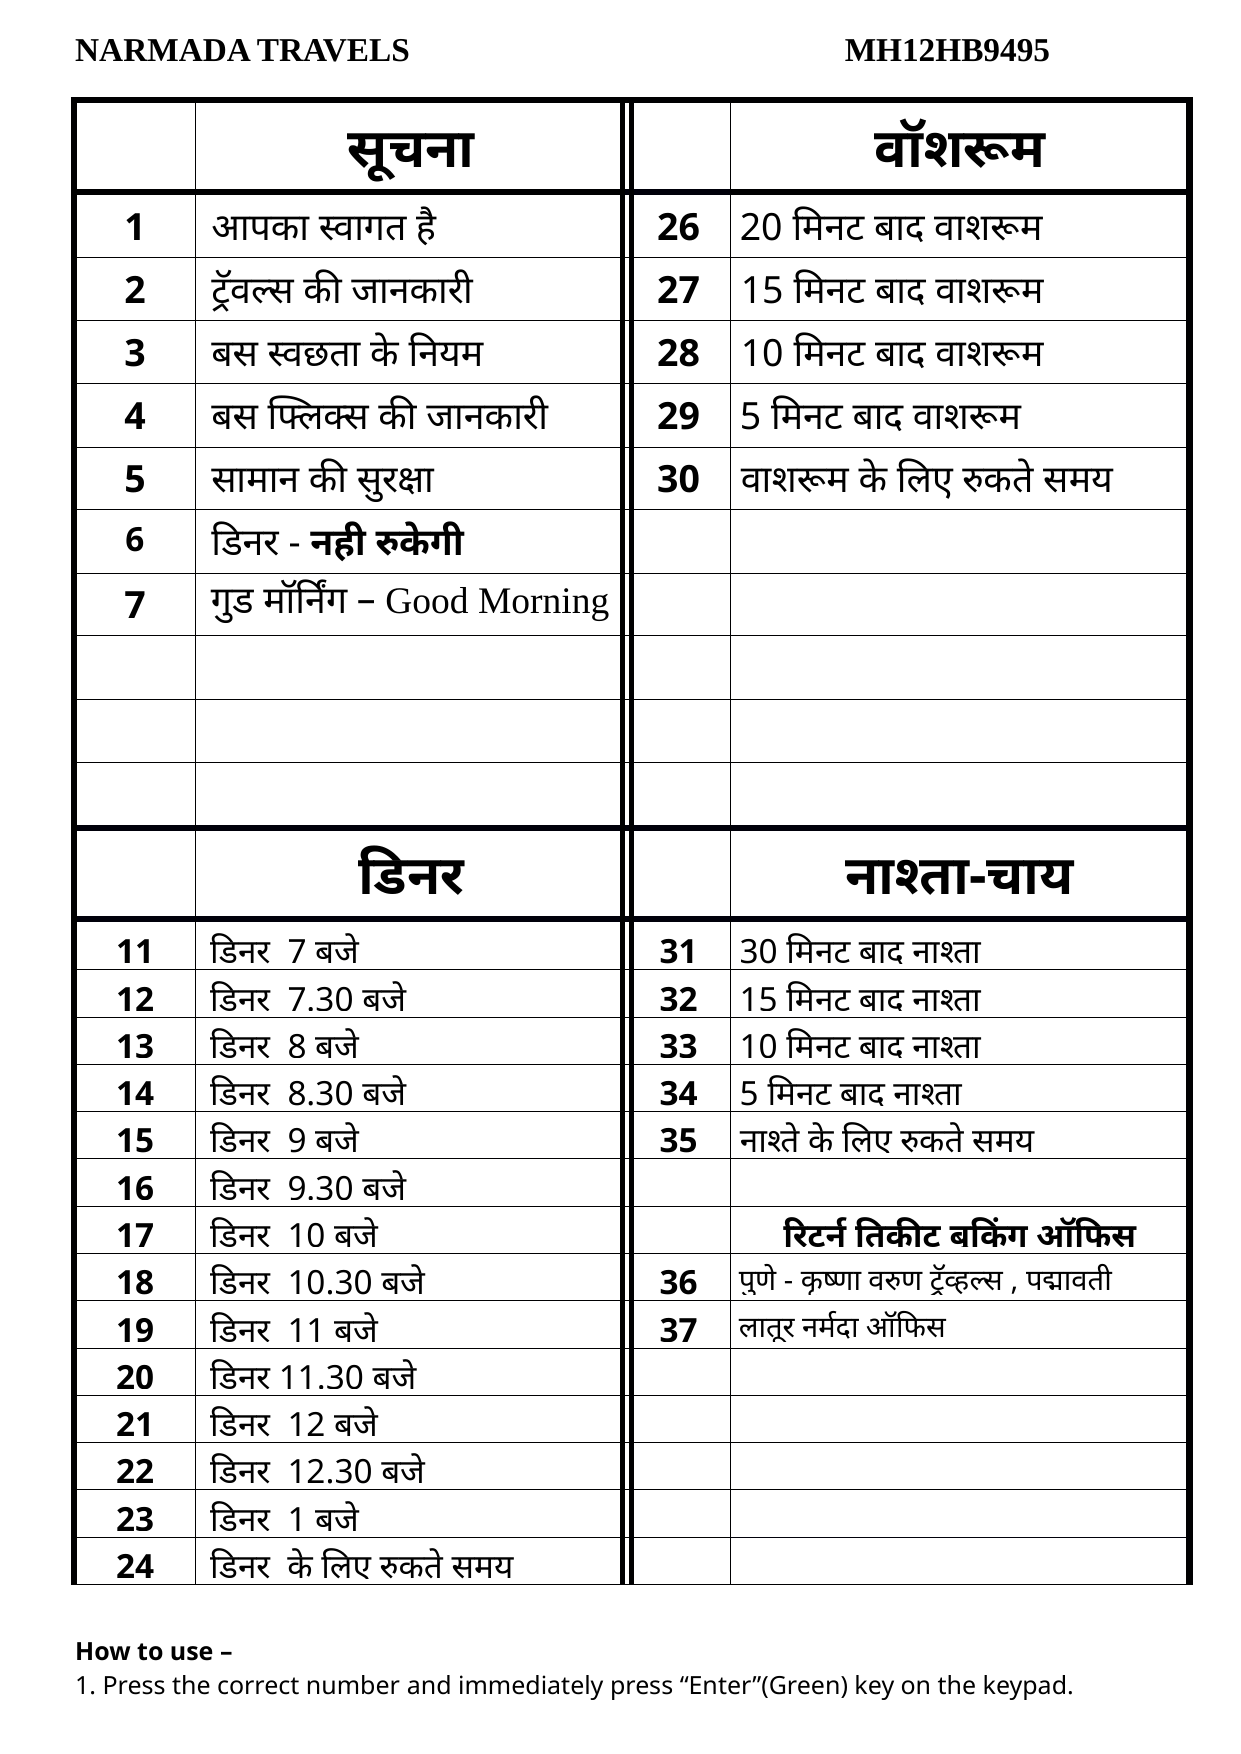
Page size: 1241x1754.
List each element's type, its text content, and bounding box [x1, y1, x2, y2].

table_cell वाशरूम के लिए रुकते समय [731, 448, 1186, 509]
table_cell [196, 636, 620, 698]
table_cell 15 मिनट बाद वाशरूम [731, 258, 1186, 320]
table_cell [634, 574, 730, 635]
table_cell [77, 831, 195, 916]
table_cell 33 [634, 1018, 730, 1064]
table_cell डिनर 8 बजे [196, 1018, 620, 1064]
table_cell डिनर 12.30 बजे [196, 1443, 620, 1489]
table_cell [731, 1159, 1186, 1206]
table_cell 15 [77, 1112, 195, 1158]
table_cell 27 [634, 258, 730, 320]
table_cell [196, 700, 620, 761]
table_cell 29 [634, 384, 730, 446]
table_cell 10 मिनट बाद वाशरूम [731, 321, 1186, 383]
table_cell [77, 700, 195, 761]
table_cell [196, 763, 620, 824]
table_cell 4 [77, 384, 195, 446]
table_cell 1 [77, 195, 195, 257]
table_cell डिनर 9 बजे [196, 1112, 620, 1158]
table_cell 37 [634, 1301, 730, 1347]
table_cell बस फ्लिक्स की जानकारी [196, 384, 620, 446]
table_cell गुड मॉर्निंग – Good Morning [196, 574, 620, 635]
table_cell [731, 700, 1186, 761]
table_cell [634, 1443, 730, 1489]
table_cell [77, 763, 195, 824]
table_cell 28 [634, 321, 730, 383]
table_cell 7 [77, 574, 195, 635]
table_cell [634, 636, 730, 698]
table_cell 5 मिनट बाद नाश्ता [731, 1065, 1186, 1111]
table_cell 13 [77, 1018, 195, 1064]
table_cell डिनर 11 बजे [196, 1301, 620, 1347]
table_cell डिनर 7.30 बजे [196, 970, 620, 1016]
table_cell [634, 700, 730, 761]
table_cell [634, 831, 730, 916]
table_cell रिटर्न तिकीट बुकिंग ऑफिस [731, 1207, 1186, 1253]
text How to use – [75, 1633, 1165, 1667]
table_cell 35 [634, 1112, 730, 1158]
table_cell 34 [634, 1065, 730, 1111]
table_cell 11 [77, 922, 195, 969]
table_cell [634, 1159, 730, 1206]
table_cell 17 [77, 1207, 195, 1253]
table_cell 32 [634, 970, 730, 1016]
table_cell डिनर 7 बजे [196, 922, 620, 969]
table_cell [634, 1490, 730, 1537]
table_cell [634, 1207, 730, 1253]
table_cell 20 [77, 1349, 195, 1395]
table_cell 24 [77, 1538, 195, 1584]
table_cell 22 [77, 1443, 195, 1489]
table_cell 23 [77, 1490, 195, 1537]
table_cell 16 [77, 1159, 195, 1206]
table_cell [731, 510, 1186, 572]
table_cell नाश्ते के लिए रुकते समय [731, 1112, 1186, 1158]
table_cell 20 मिनट बाद वाशरूम [731, 195, 1186, 257]
table_cell डिनर 12 बजे [196, 1396, 620, 1442]
table_cell [634, 1396, 730, 1442]
table_cell 26 [634, 195, 730, 257]
table_cell 19 [77, 1301, 195, 1347]
table_cell डिनर 1 बजे [196, 1490, 620, 1537]
table_cell 2 [77, 258, 195, 320]
table_cell डिनर 9.30 बजे [196, 1159, 620, 1206]
table_cell डिनर - नही रुकेगी [196, 510, 620, 572]
table_cell आपका स्वागत है [196, 195, 620, 257]
table_cell [634, 510, 730, 572]
table_cell 18 [77, 1254, 195, 1300]
table_cell [634, 763, 730, 824]
table_cell [731, 763, 1186, 824]
table_cell [731, 1538, 1186, 1584]
table_header सूचना [196, 103, 620, 188]
table_cell 14 [77, 1065, 195, 1111]
table_cell 5 मिनट बाद वाशरूम [731, 384, 1186, 446]
table_cell [731, 1443, 1186, 1489]
table_cell डिनर के लिए रुकते समय [196, 1538, 620, 1584]
table_cell 31 [634, 922, 730, 969]
table_cell नाश्ता-चाय [731, 831, 1186, 916]
table_cell डिनर 8.30 बजे [196, 1065, 620, 1111]
table_cell 3 [77, 321, 195, 383]
table_cell 30 [634, 448, 730, 509]
table_cell डिनर 10.30 बजे [196, 1254, 620, 1300]
table_cell पुणे - कृष्णा वरुण ट्रॅव्हल्स , पद्मावती [731, 1254, 1186, 1300]
table_cell [731, 574, 1186, 635]
table_cell 5 [77, 448, 195, 509]
table_cell 15 मिनट बाद नाश्ता [731, 970, 1186, 1016]
table_cell ट्रॅवल्स की जानकारी [196, 258, 620, 320]
table_cell लातूर नर्मदा ऑफिस [731, 1301, 1186, 1347]
table_cell [634, 1349, 730, 1395]
table_cell [77, 636, 195, 698]
table_header वॉशरूम [731, 103, 1186, 188]
table_cell [731, 1490, 1186, 1537]
table_cell [634, 1538, 730, 1584]
table_header [77, 103, 195, 188]
table_cell 10 मिनट बाद नाश्ता [731, 1018, 1186, 1064]
table_cell 12 [77, 970, 195, 1016]
text 1. Press the correct number and immediately press “Enter”(Green) key on the keypad. [75, 1667, 1165, 1702]
table_cell बस स्वछता के नियम [196, 321, 620, 383]
table_cell [731, 1349, 1186, 1395]
table_cell [731, 1396, 1186, 1442]
table_cell 36 [634, 1254, 730, 1300]
table_cell डिनर 10 बजे [196, 1207, 620, 1253]
table_cell 30 मिनट बाद नाश्ता [731, 922, 1186, 969]
table_cell 6 [77, 510, 195, 572]
table_cell 21 [77, 1396, 195, 1442]
table_header [634, 103, 730, 188]
table_cell डिनर [196, 831, 620, 916]
table_cell सामान की सुरक्षा [196, 448, 620, 509]
table_cell [731, 636, 1186, 698]
table_cell डिनर 11.30 बजे [196, 1349, 620, 1395]
